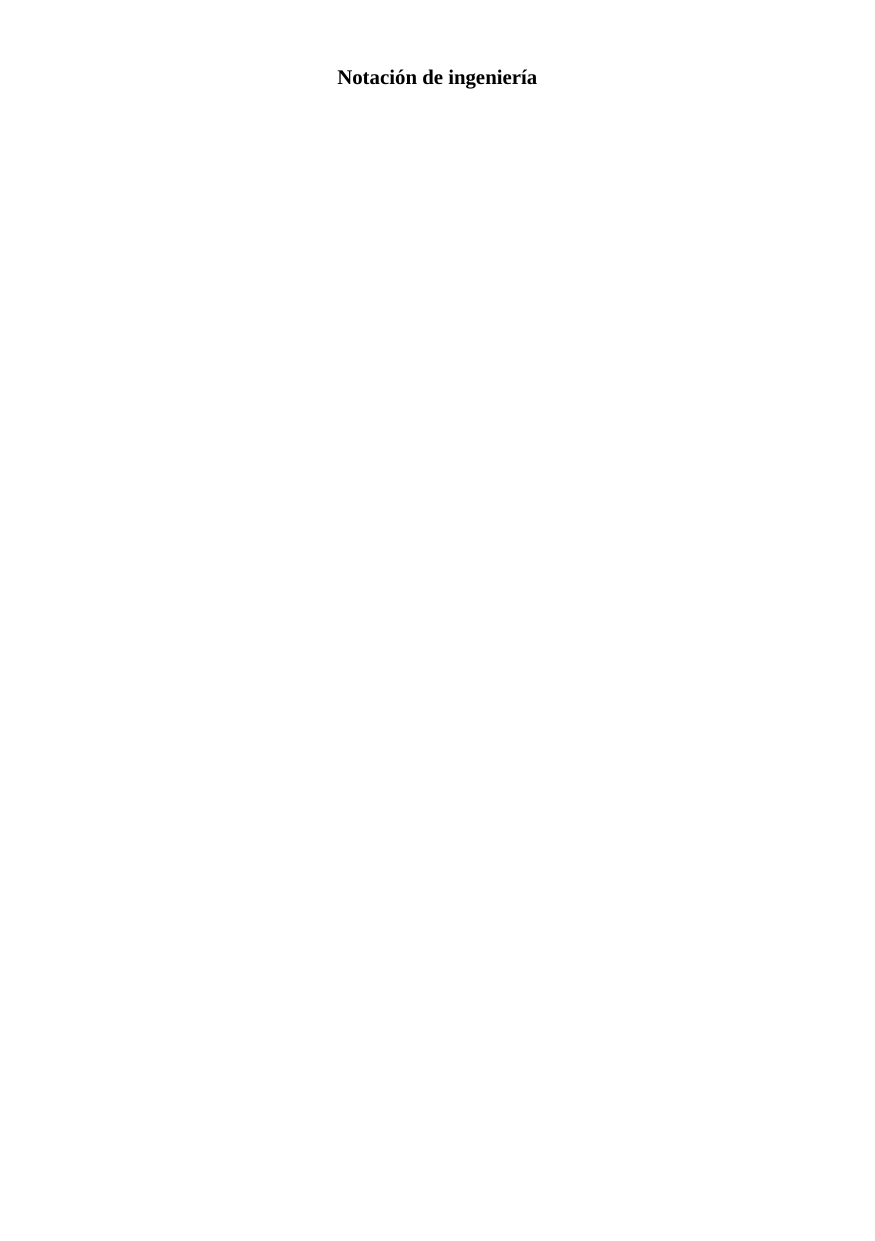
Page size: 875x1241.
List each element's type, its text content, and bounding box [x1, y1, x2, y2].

table_header Notación de ingeniería [59, 59, 815, 94]
table_cell [59, 95, 815, 130]
